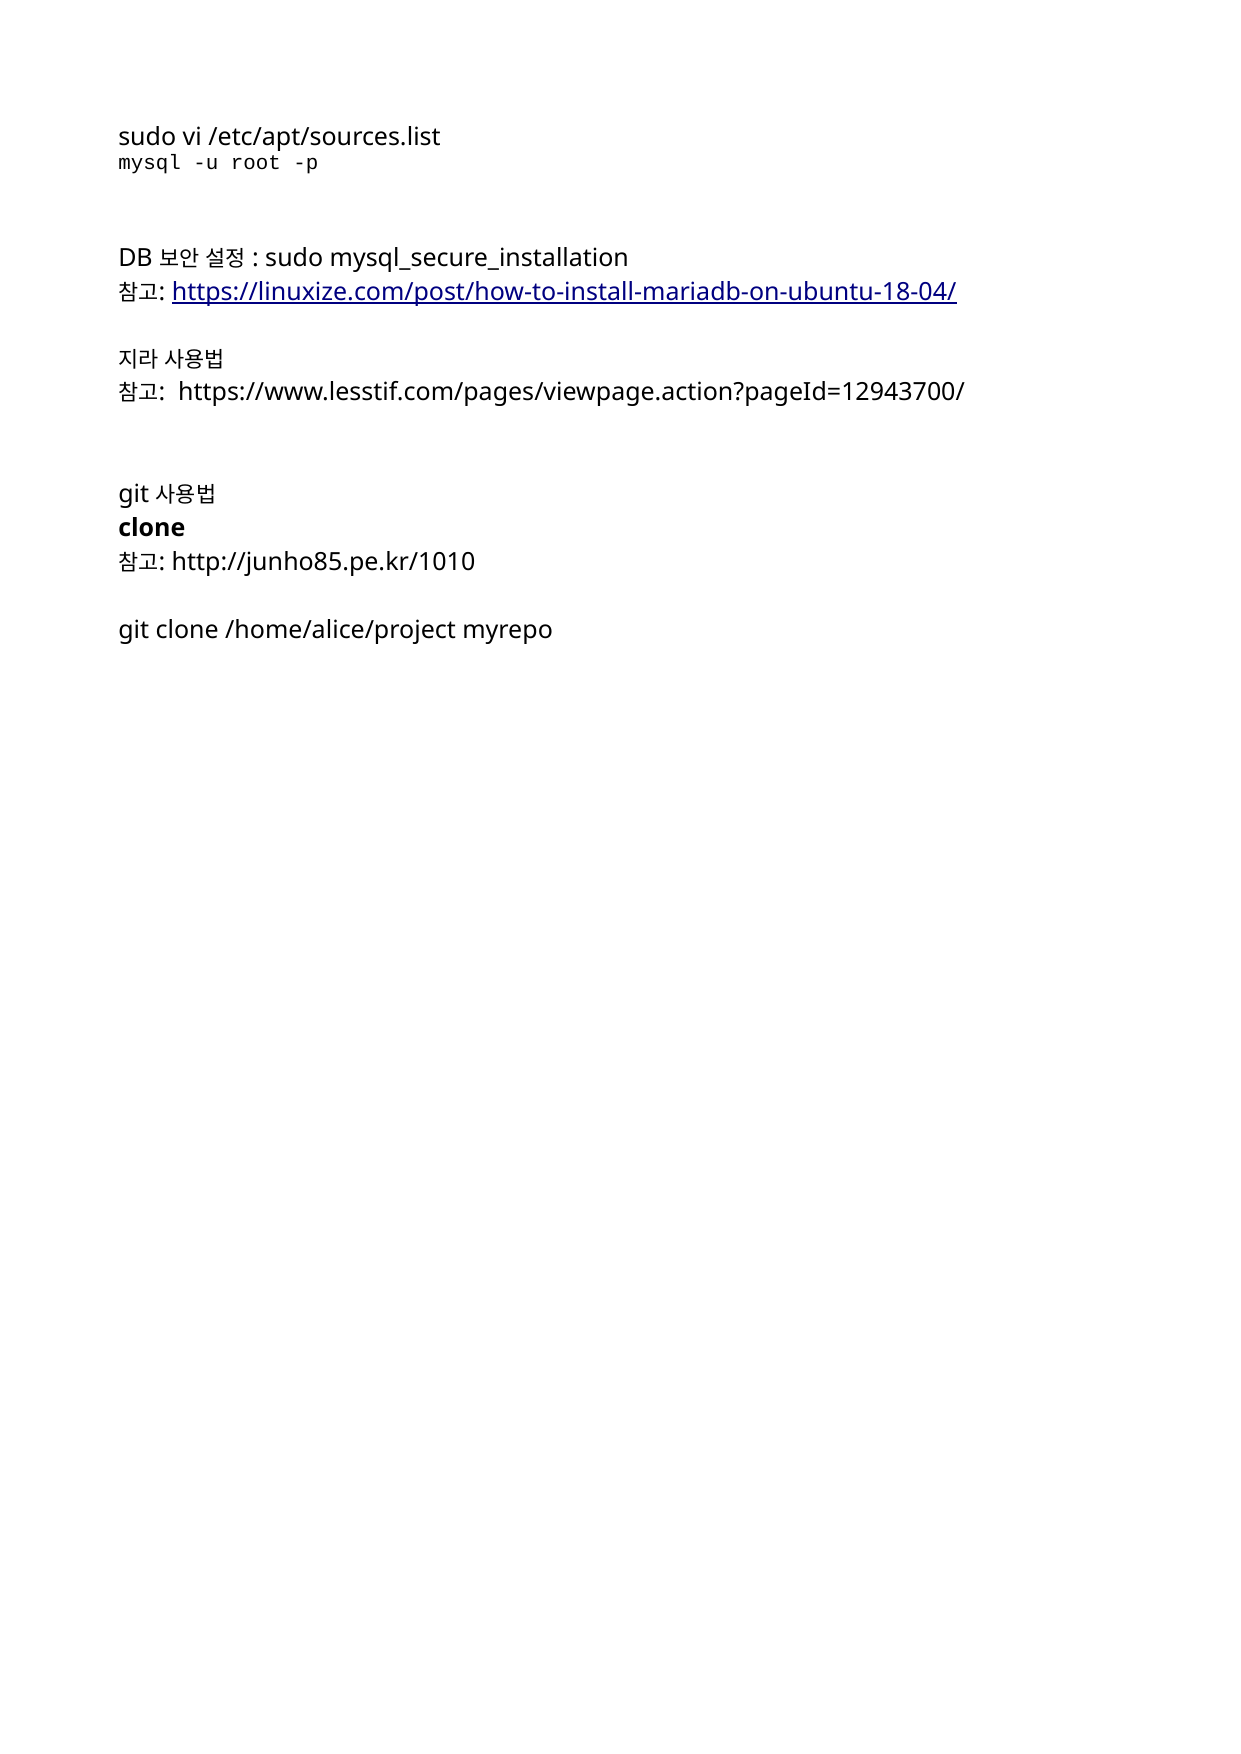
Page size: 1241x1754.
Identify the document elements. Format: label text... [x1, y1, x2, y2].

text 지라 사용법 [118, 342, 1122, 373]
text git clone /home/alice/project myrepo [118, 612, 1122, 646]
text 참고: https://linuxize.com/post/how-to-install-mariadb-on-ubuntu-18-04/ [118, 273, 1122, 307]
text DB 보안 설정 : sudo mysql_secure_installation [118, 239, 1122, 273]
text clone [118, 509, 1122, 543]
text sudo vi /etc/apt/sources.list [118, 118, 1122, 152]
text 참고: https://www.lesstif.com/pages/viewpage.action?pageId=12943700/ [118, 373, 1122, 407]
text 참고: http://junho85.pe.kr/1010 [118, 543, 1122, 578]
text mysql -u root -p [118, 152, 1122, 176]
text git 사용법 [118, 475, 1122, 509]
